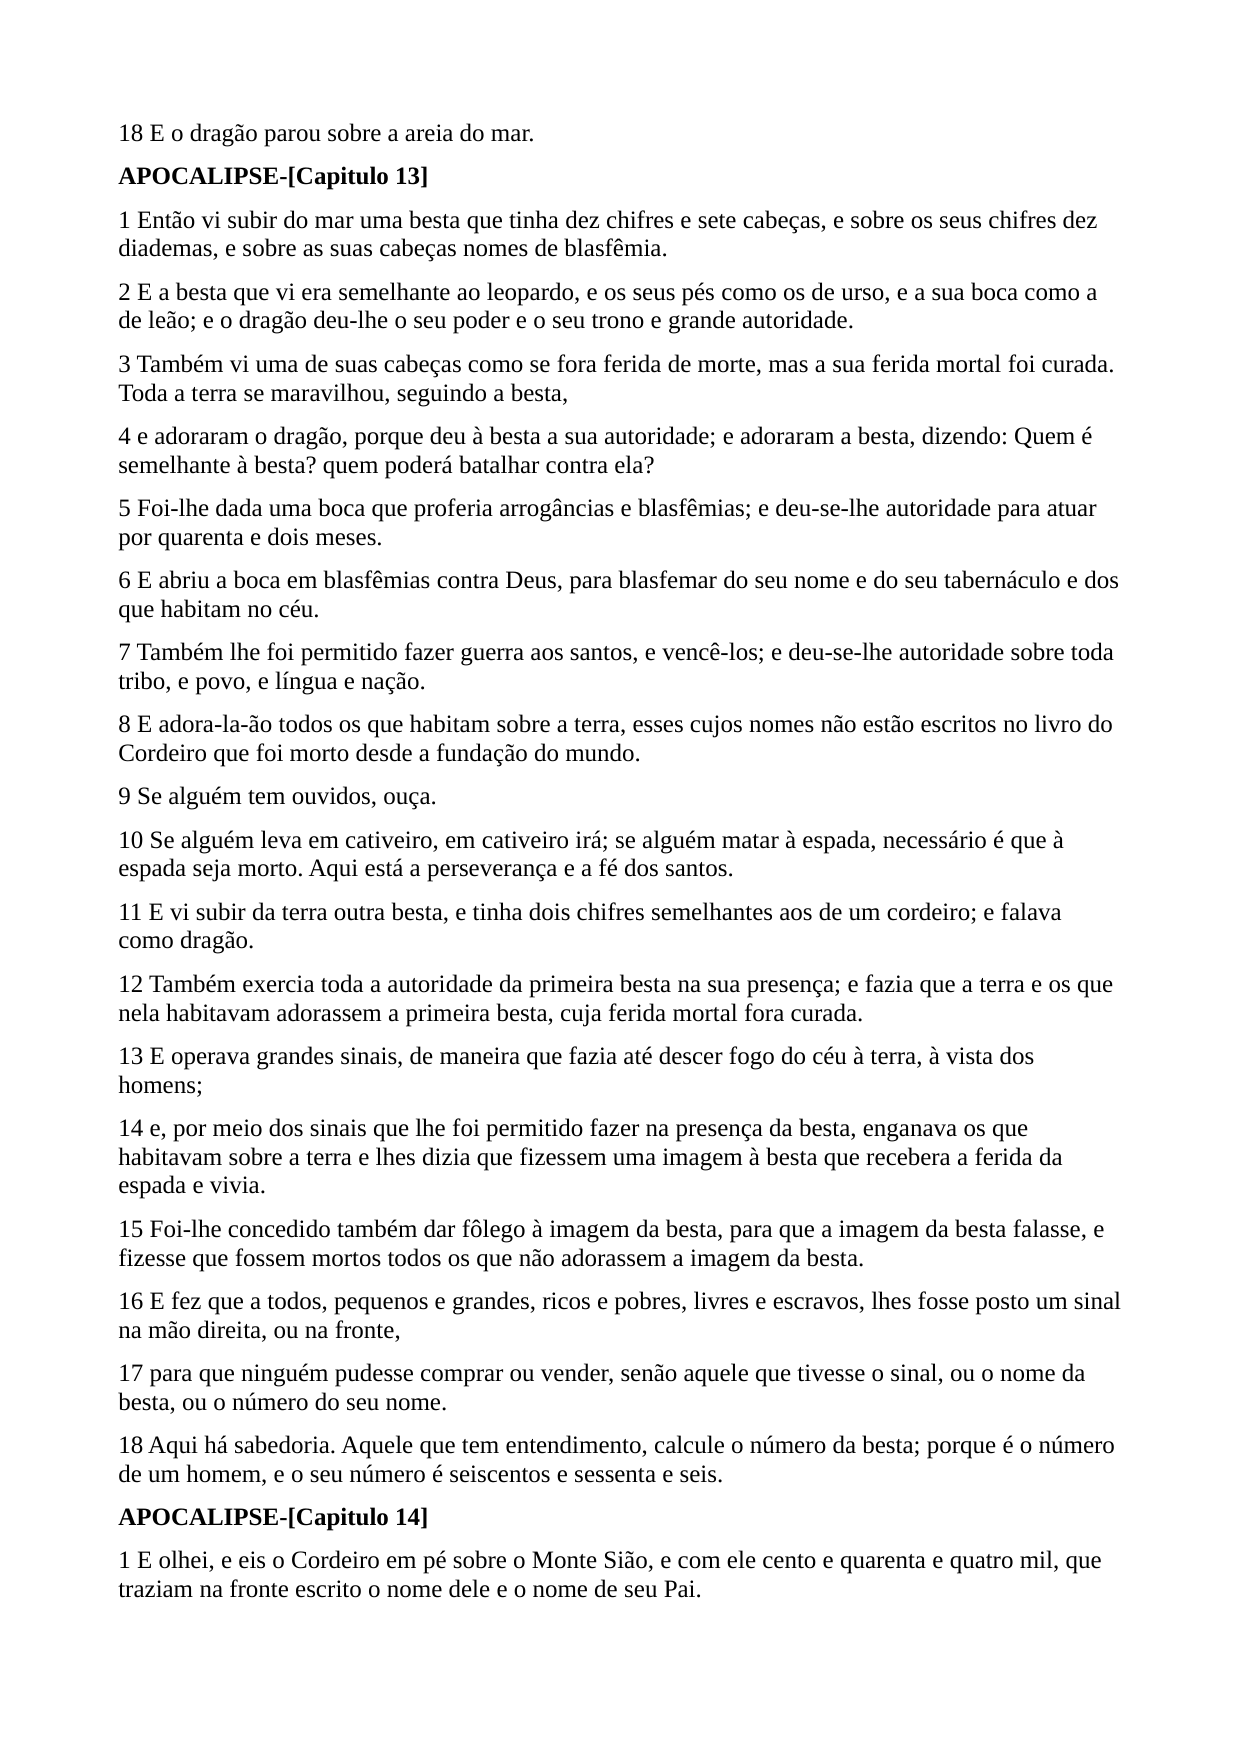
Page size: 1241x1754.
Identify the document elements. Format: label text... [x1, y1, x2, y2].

text 14 e, por meio dos sinais que lhe foi permitido fazer na presença da besta, enganava os que habitavam sobre a terra e lhes dizia que fizessem uma imagem à besta que recebera a ferida da espada e vivia. [118, 1113, 1122, 1199]
text 12 Também exercia toda a autoridade da primeira besta na sua presença; e fazia que a terra e os que nela habitavam adorassem a primeira besta, cuja ferida mortal fora curada. [118, 969, 1122, 1026]
text 3 Também vi uma de suas cabeças como se fora ferida de morte, mas a sua ferida mortal foi curada. Toda a terra se maravilhou, seguindo a besta, [118, 349, 1122, 406]
text 5 Foi-lhe dada uma boca que proferia arrogâncias e blasfêmias; e deu-se-lhe autoridade para atuar por quarenta e dois meses. [118, 493, 1122, 551]
text 9 Se alguém tem ouvidos, ouça. [118, 781, 1122, 810]
text 4 e adoraram o dragão, porque deu à besta a sua autoridade; e adoraram a besta, dizendo: Quem é semelhante à besta? quem poderá batalhar contra ela? [118, 421, 1122, 478]
text APOCALIPSE-[Capitulo 14] [118, 1502, 1122, 1531]
text 6 E abriu a boca em blasfêmias contra Deus, para blasfemar do seu nome e do seu tabernáculo e dos que habitam no céu. [118, 565, 1122, 623]
text APOCALIPSE-[Capitulo 13] [118, 161, 1122, 190]
text 1 E olhei, e eis o Cordeiro em pé sobre o Monte Sião, e com ele cento e quarenta e quatro mil, que traziam na fronte escrito o nome dele e o nome de seu Pai. [118, 1546, 1122, 1603]
text 1 Então vi subir do mar uma besta que tinha dez chifres e sete cabeças, e sobre os seus chifres dez diademas, e sobre as suas cabeças nomes de blasfêmia. [118, 205, 1122, 262]
text 8 E adora-la-ão todos os que habitam sobre a terra, esses cujos nomes não estão escritos no livro do Cordeiro que foi morto desde a fundação do mundo. [118, 709, 1122, 767]
text 18 E o dragão parou sobre a areia do mar. [118, 118, 1122, 147]
text 2 E a besta que vi era semelhante ao leopardo, e os seus pés como os de urso, e a sua boca como a de leão; e o dragão deu-lhe o seu poder e o seu trono e grande autoridade. [118, 277, 1122, 334]
text 16 E fez que a todos, pequenos e grandes, ricos e pobres, livres e escravos, lhes fosse posto um sinal na mão direita, ou na fronte, [118, 1286, 1122, 1343]
text 13 E operava grandes sinais, de maneira que fazia até descer fogo do céu à terra, à vista dos homens; [118, 1041, 1122, 1098]
text 11 E vi subir da terra outra besta, e tinha dois chifres semelhantes aos de um cordeiro; e falava como dragão. [118, 897, 1122, 954]
text 17 para que ninguém pudesse comprar ou vender, senão aquele que tivesse o sinal, ou o nome da besta, ou o número do seu nome. [118, 1358, 1122, 1416]
text 18 Aqui há sabedoria. Aquele que tem entendimento, calcule o número da besta; porque é o número de um homem, e o seu número é seiscentos e sessenta e seis. [118, 1430, 1122, 1488]
text 10 Se alguém leva em cativeiro, em cativeiro irá; se alguém matar à espada, necessário é que à espada seja morto. Aqui está a perseverança e a fé dos santos. [118, 825, 1122, 882]
text 15 Foi-lhe concedido também dar fôlego à imagem da besta, para que a imagem da besta falasse, e fizesse que fossem mortos todos os que não adorassem a imagem da besta. [118, 1214, 1122, 1271]
text 7 Também lhe foi permitido fazer guerra aos santos, e vencê-los; e deu-se-lhe autoridade sobre toda tribo, e povo, e língua e nação. [118, 637, 1122, 695]
